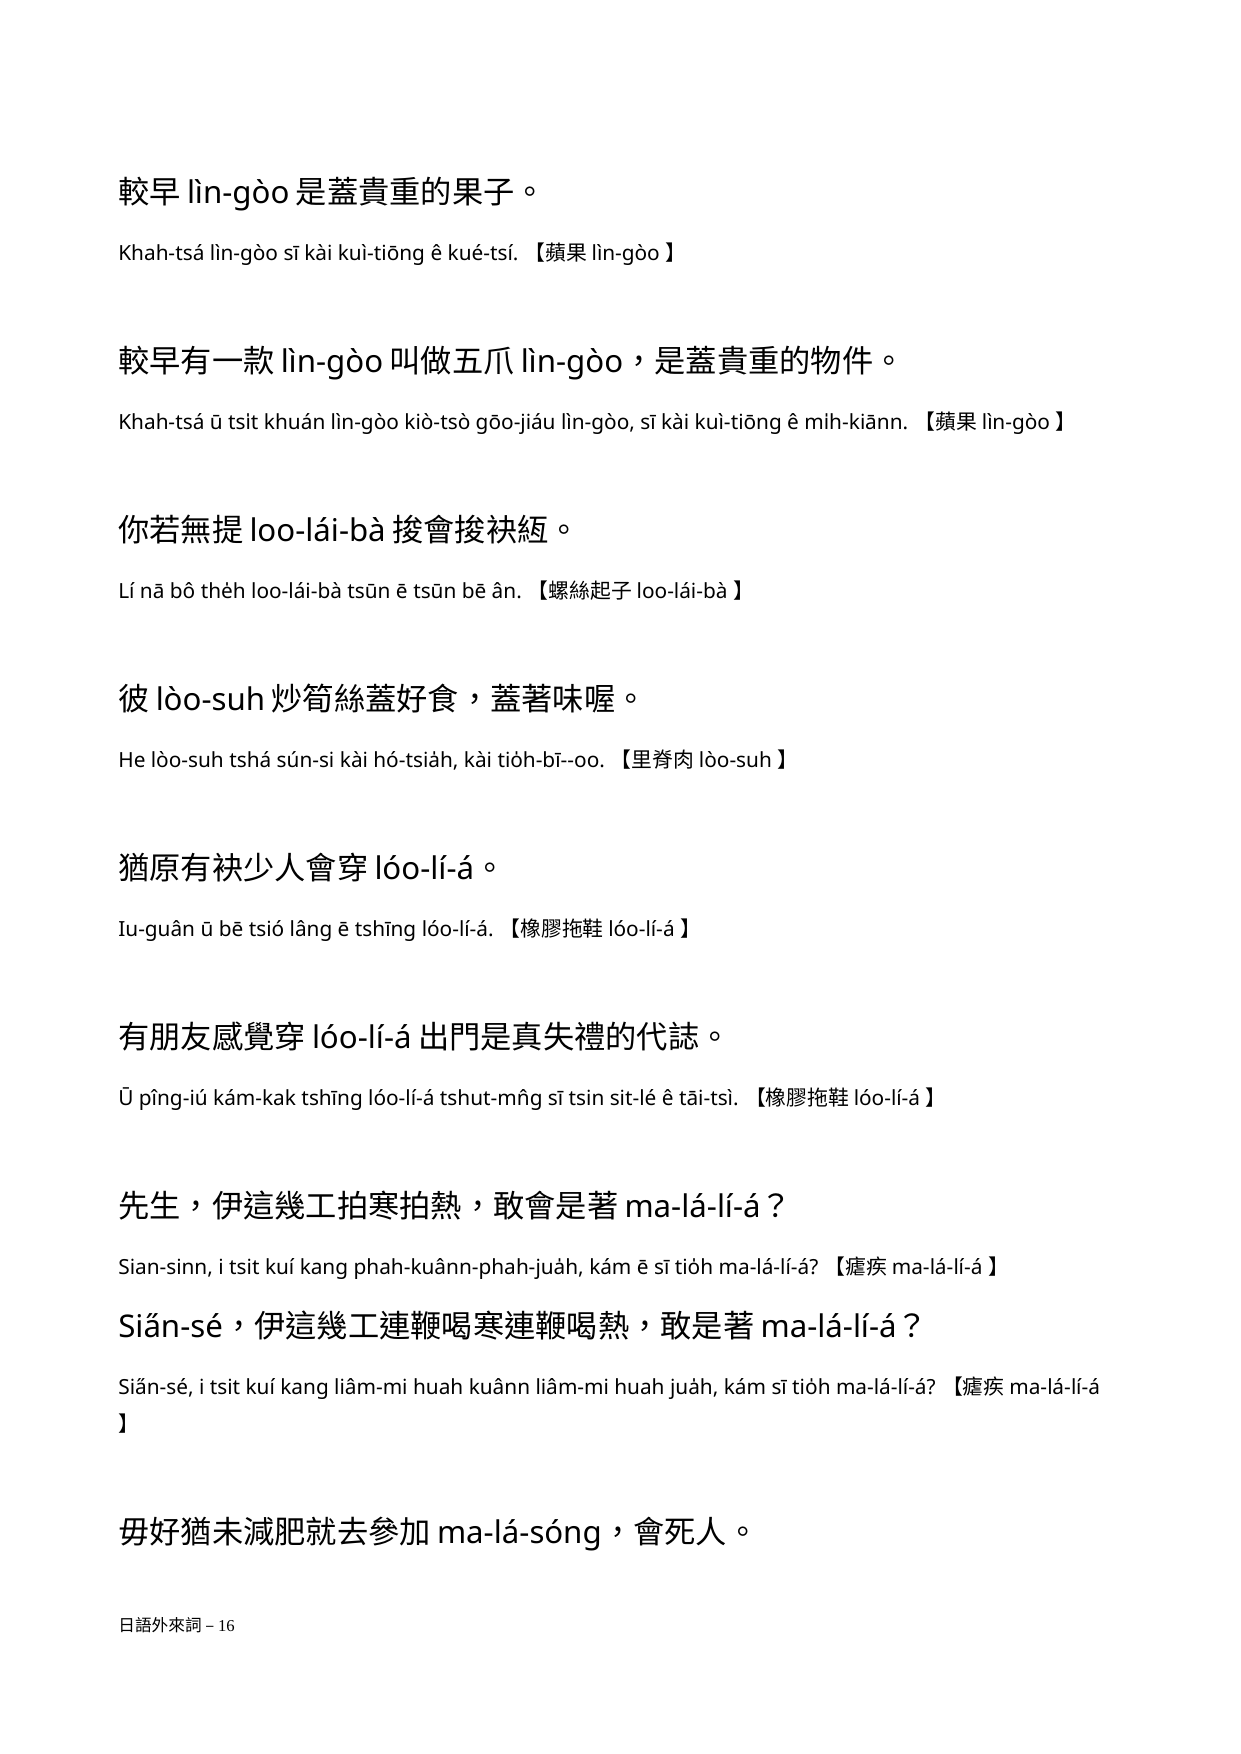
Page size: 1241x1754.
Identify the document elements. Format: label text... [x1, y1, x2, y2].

text Sia̋n-sé, i tsit kuí kang liâm-mi huah kuânn liâm-mi huah jua̍h, kám sī tio̍h ma-lá-lí-á? 【瘧疾 ma-lá-lí-á 】 [118, 1371, 1122, 1437]
text Ū pîng-iú kám-kak tshīng lóo-lí-á tshut-mn̂g sī tsin sit-lé ê tāi-tsì. 【橡膠拖鞋 lóo-lí-á 】 [118, 1082, 1122, 1112]
text 較早有一款lìn-gòo叫做五爪lìn-gòo，是蓋貴重的物件。 [118, 336, 1122, 382]
text Khah-tsá ū tsi̍t khuán lìn-gòo kiò-tsò gōo-jiáu lìn-gòo, sī kài kuì-tiōng ê mi̍h-kiānn. 【蘋果 lìn-gòo 】 [118, 405, 1122, 436]
text Khah-tsá lìn-gòo sī kài kuì-tiōng ê kué-tsí. 【蘋果 lìn-gòo 】 [118, 236, 1122, 267]
text Sia̋n-sé，伊這幾工連鞭喝寒連鞭喝熱，敢是著ma-lá-lí-á？ [118, 1302, 1122, 1347]
text 猶原有袂少人會穿lóo-lí-á。 [118, 843, 1122, 889]
text Lí nā bô the̍h loo-lái-bà tsūn ē tsūn bē ân. 【螺絲起子 loo-lái-bà 】 [118, 574, 1122, 605]
text 毋好猶未減肥就去參加ma-lá-sóng，會死人。 [118, 1507, 1122, 1552]
text 彼lòo-suh炒筍絲蓋好食，蓋著味喔。 [118, 674, 1122, 720]
text Iu-guân ū bē tsió lâng ē tshīng lóo-lí-á. 【橡膠拖鞋 lóo-lí-á 】 [118, 912, 1122, 943]
text 有朋友感覺穿lóo-lí-á出門是真失禮的代誌。 [118, 1012, 1122, 1058]
text 你若無提loo-lái-bà捘會捘袂絚。 [118, 505, 1122, 551]
text Sian-sinn, i tsit kuí kang phah-kuânn-phah-jua̍h, kám ē sī tio̍h ma-lá-lí-á? 【瘧疾 ma-lá-lí-á 】 [118, 1251, 1122, 1281]
text 先生，伊這幾工拍寒拍熱，敢會是著ma-lá-lí-á？ [118, 1182, 1122, 1227]
text He lòo-suh tshá sún-si kài hó-tsia̍h, kài tio̍h-bī--oo. 【里脊肉 lòo-suh 】 [118, 743, 1122, 774]
text 較早lìn-gòo是蓋貴重的果子。 [118, 167, 1122, 213]
